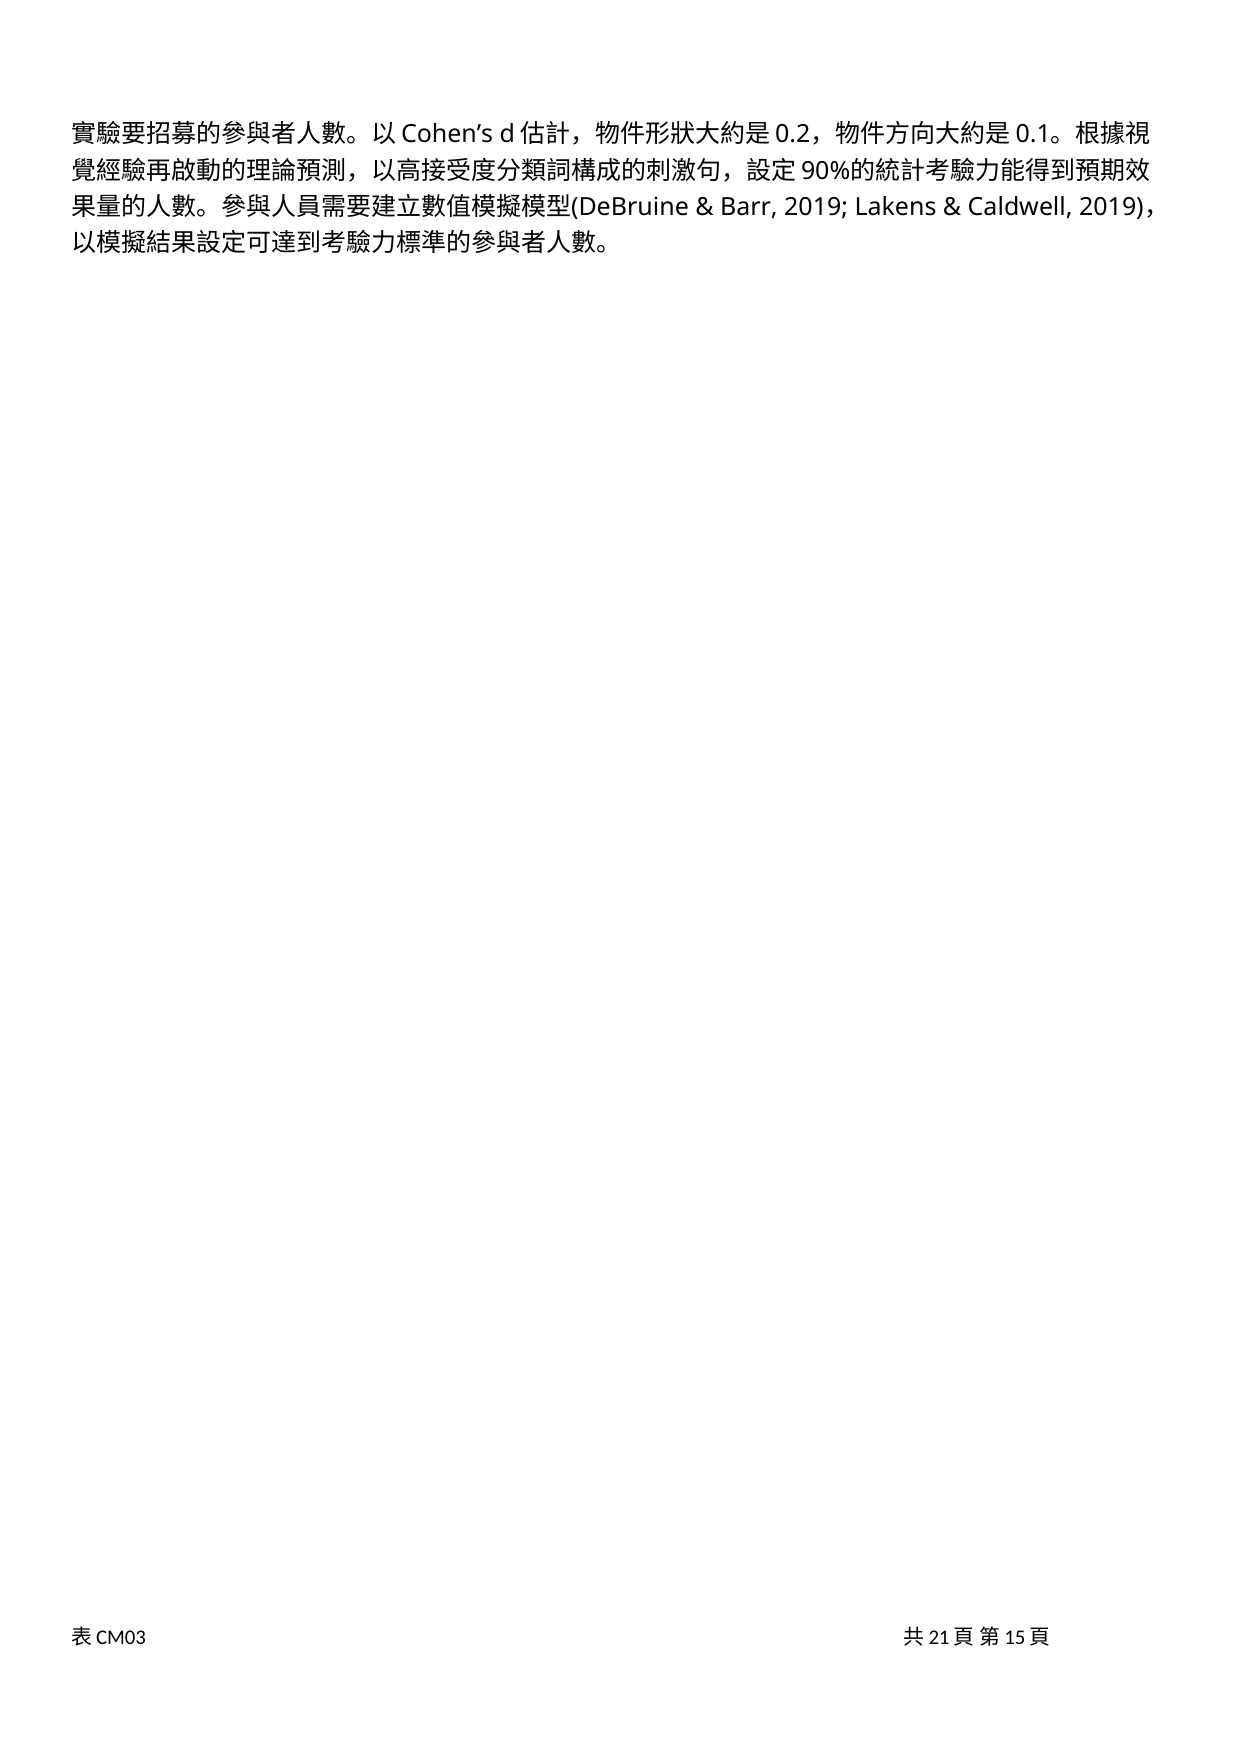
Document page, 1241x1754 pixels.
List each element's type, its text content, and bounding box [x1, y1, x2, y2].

text 實驗要招募的參與者人數。以Cohen’s d估計，物件形狀大約是0.2，物件方向大約是0.1。根據視覺經驗再啟動的理論預測，以高接受度分類詞構成的刺激句，設定90%的統計考驗力能得到預期效果量的人數。參與人員需要建立數值模擬模型(DeBruine & Barr, 2019; Lakens & Caldwell, 2019)，以模擬結果設定可達到考驗力標準的參與者人數。 [71, 114, 1169, 259]
